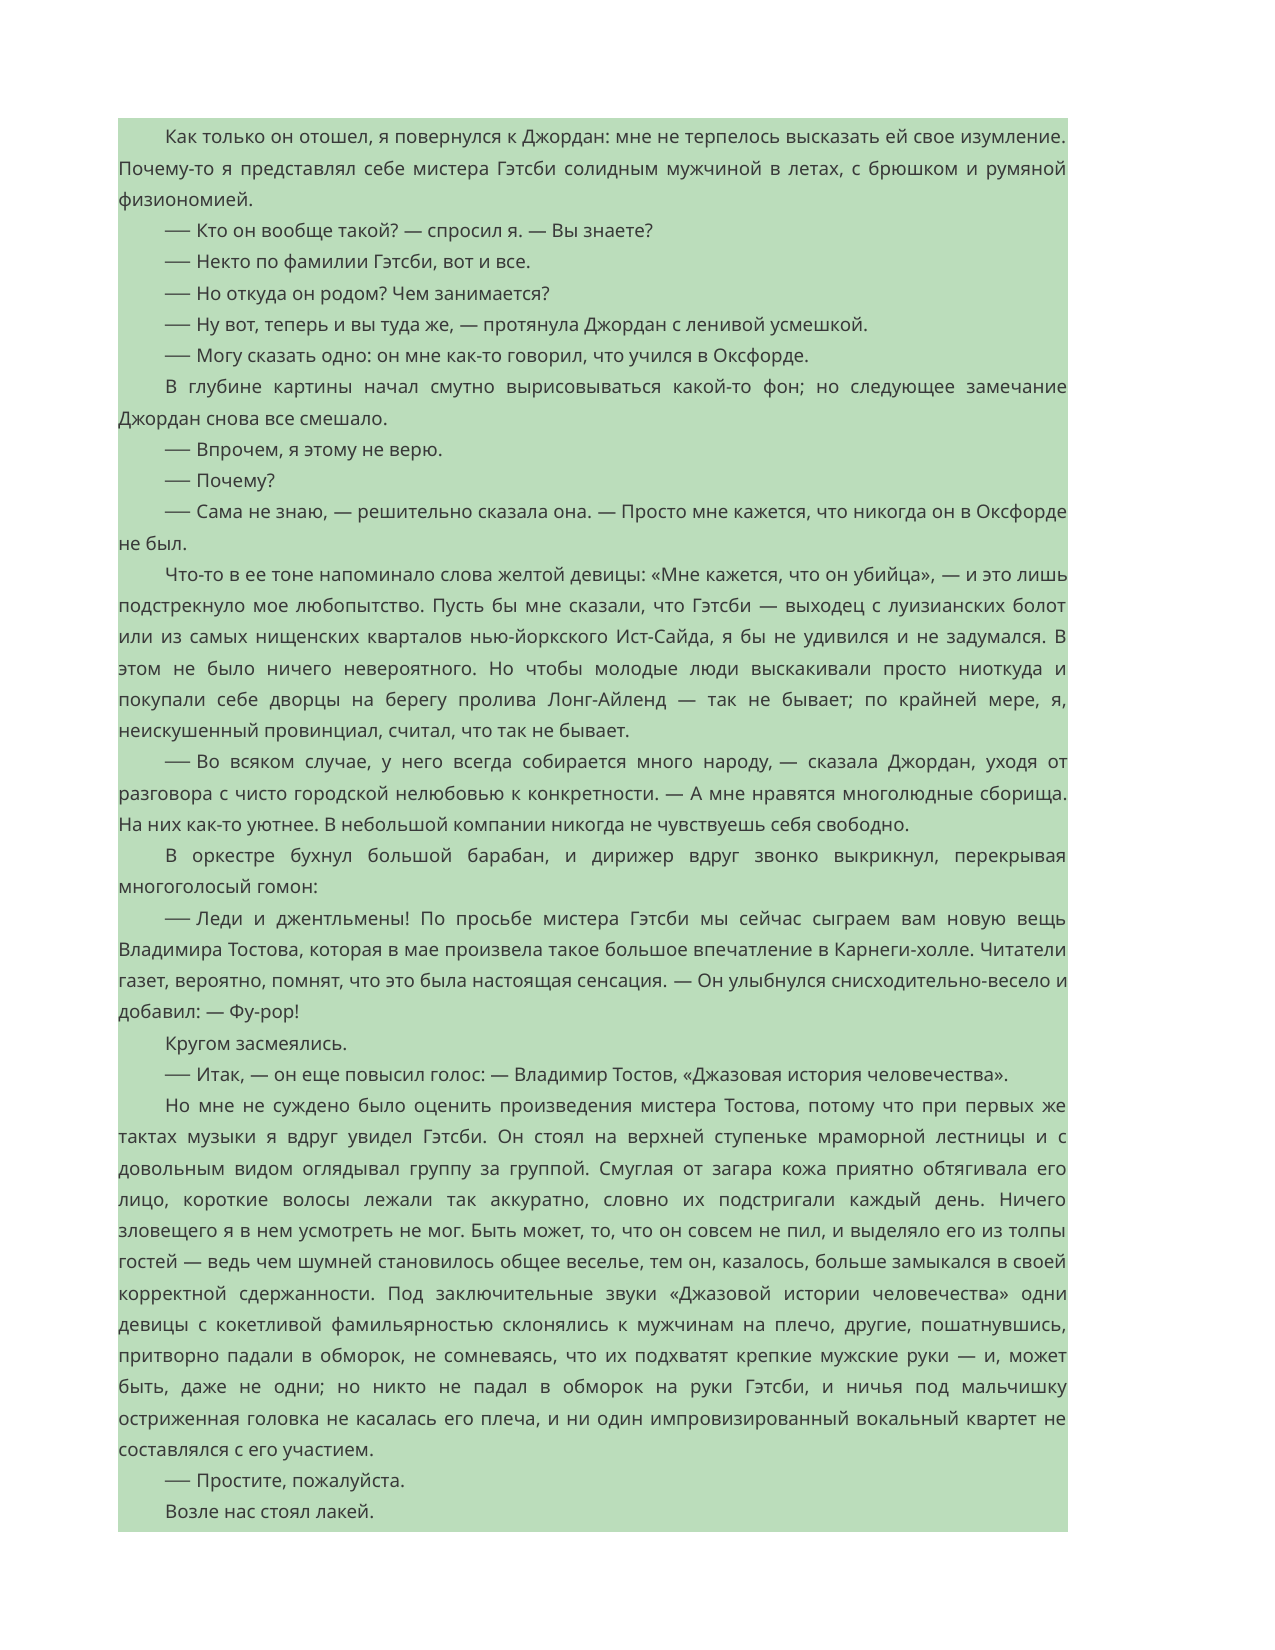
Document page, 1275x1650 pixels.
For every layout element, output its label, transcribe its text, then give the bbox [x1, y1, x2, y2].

text Но мне не суждено было оценить произведения мистера Тостова, потому что при первых же тактах музыки я вдруг увидел Гэтсби. Он стоял на верхней ступеньке мраморной лестницы и с довольным видом оглядывал группу за группой. Смуглая от загара кожа приятно обтягивала его лицо, короткие волосы лежали так аккуратно, словно их подстригали каждый день. Ничего зловещего я в нем усмотреть не мог. Быть может, то, что он совсем не пил, и выделяло его из толпы гостей — ведь чем шумней становилось общее веселье, тем он, казалось, больше замыкался в своей корректной сдержанности. Под заключительные звуки «Джазовой истории человечества» одни девицы с кокетливой фамильярностью склонялись к мужчинам на плечо, другие, пошатнувшись, притворно падали в обморок, не сомневаясь, что их подхватят крепкие мужские руки — и, может быть, даже не одни; но никто не падал в обморок на руки Гэтсби, и ничья под мальчишку остриженная головка не касалась его плеча, и ни один импровизированный вокальный квартет не составлялся с его участием. [118, 1087, 1068, 1462]
text — Итак, — он еще повысил голос: — Владимир Тостов, «Джазовая история человечества». [118, 1056, 1068, 1087]
text — Кто он вообще такой? — спросил я. — Вы знаете? [118, 212, 1068, 243]
text Как только он отошел, я повернулся к Джордан: мне не терпелось высказать ей свое изумление. Почему-то я представлял себе мистера Гэтсби солидным мужчиной в летах, с брюшком и румяной физиономией. [118, 118, 1068, 212]
text Что-то в ее тоне напоминало слова желтой девицы: «Мне кажется, что он убийца», — и это лишь подстрекнуло мое любопытство. Пусть бы мне сказали, что Гэтсби — выходец с луизианских болот или из самых нищенских кварталов нью-йоркского Ист-Сайда, я бы не удивился и не задумался. В этом не было ничего невероятного. Но чтобы молодые люди выскакивали просто ниоткуда и покупали себе дворцы на берегу пролива Лонг-Айленд — так не бывает; по крайней мере, я, неискушенный провинциал, считал, что так не бывает. [118, 556, 1068, 743]
text Возле нас стоял лакей. [118, 1493, 1068, 1524]
text — Почему? [118, 462, 1068, 493]
text — Простите, пожалуйста. [118, 1462, 1068, 1493]
text — Леди и джентльмены! По просьбе мистера Гэтсби мы сейчас сыграем вам новую вещь Владимира Тостова, которая в мае произвела такое большое впечатление в Карнеги-холле. Читатели газет, вероятно, помнят, что это была настоящая сенсация. — Он улыбнулся снисходительно-весело и добавил: — Фу-рор! [118, 899, 1068, 1024]
text — Ну вот, теперь и вы туда же, — протянула Джордан с ленивой усмешкой. [118, 306, 1068, 337]
text — Впрочем, я этому не верю. [118, 431, 1068, 462]
text — Сама не знаю, — решительно сказала она. — Просто мне кажется, что никогда он в Оксфорде не был. [118, 493, 1068, 556]
text В глубине картины начал смутно вырисовываться какой-то фон; но следующее замечание Джордан снова все смешало. [118, 368, 1068, 431]
text Кругом засмеялись. [118, 1024, 1068, 1056]
text — Но откуда он родом? Чем занимается? [118, 274, 1068, 306]
text — Могу сказать одно: он мне как-то говорил, что учился в Оксфорде. [118, 337, 1068, 368]
text — Во всяком случае, у него всегда собирается много народу, — сказала Джордан, уходя от разговора с чисто городской нелюбовью к конкретности. — А мне нравятся многолюдные сборища. На них как-то уютнее. В небольшой компании никогда не чувствуешь себя свободно. [118, 743, 1068, 837]
text В оркестре бухнул большой барабан, и дирижер вдруг звонко выкрикнул, перекрывая многоголосый гомон: [118, 837, 1068, 899]
text — Некто по фамилии Гэтсби, вот и все. [118, 243, 1068, 274]
